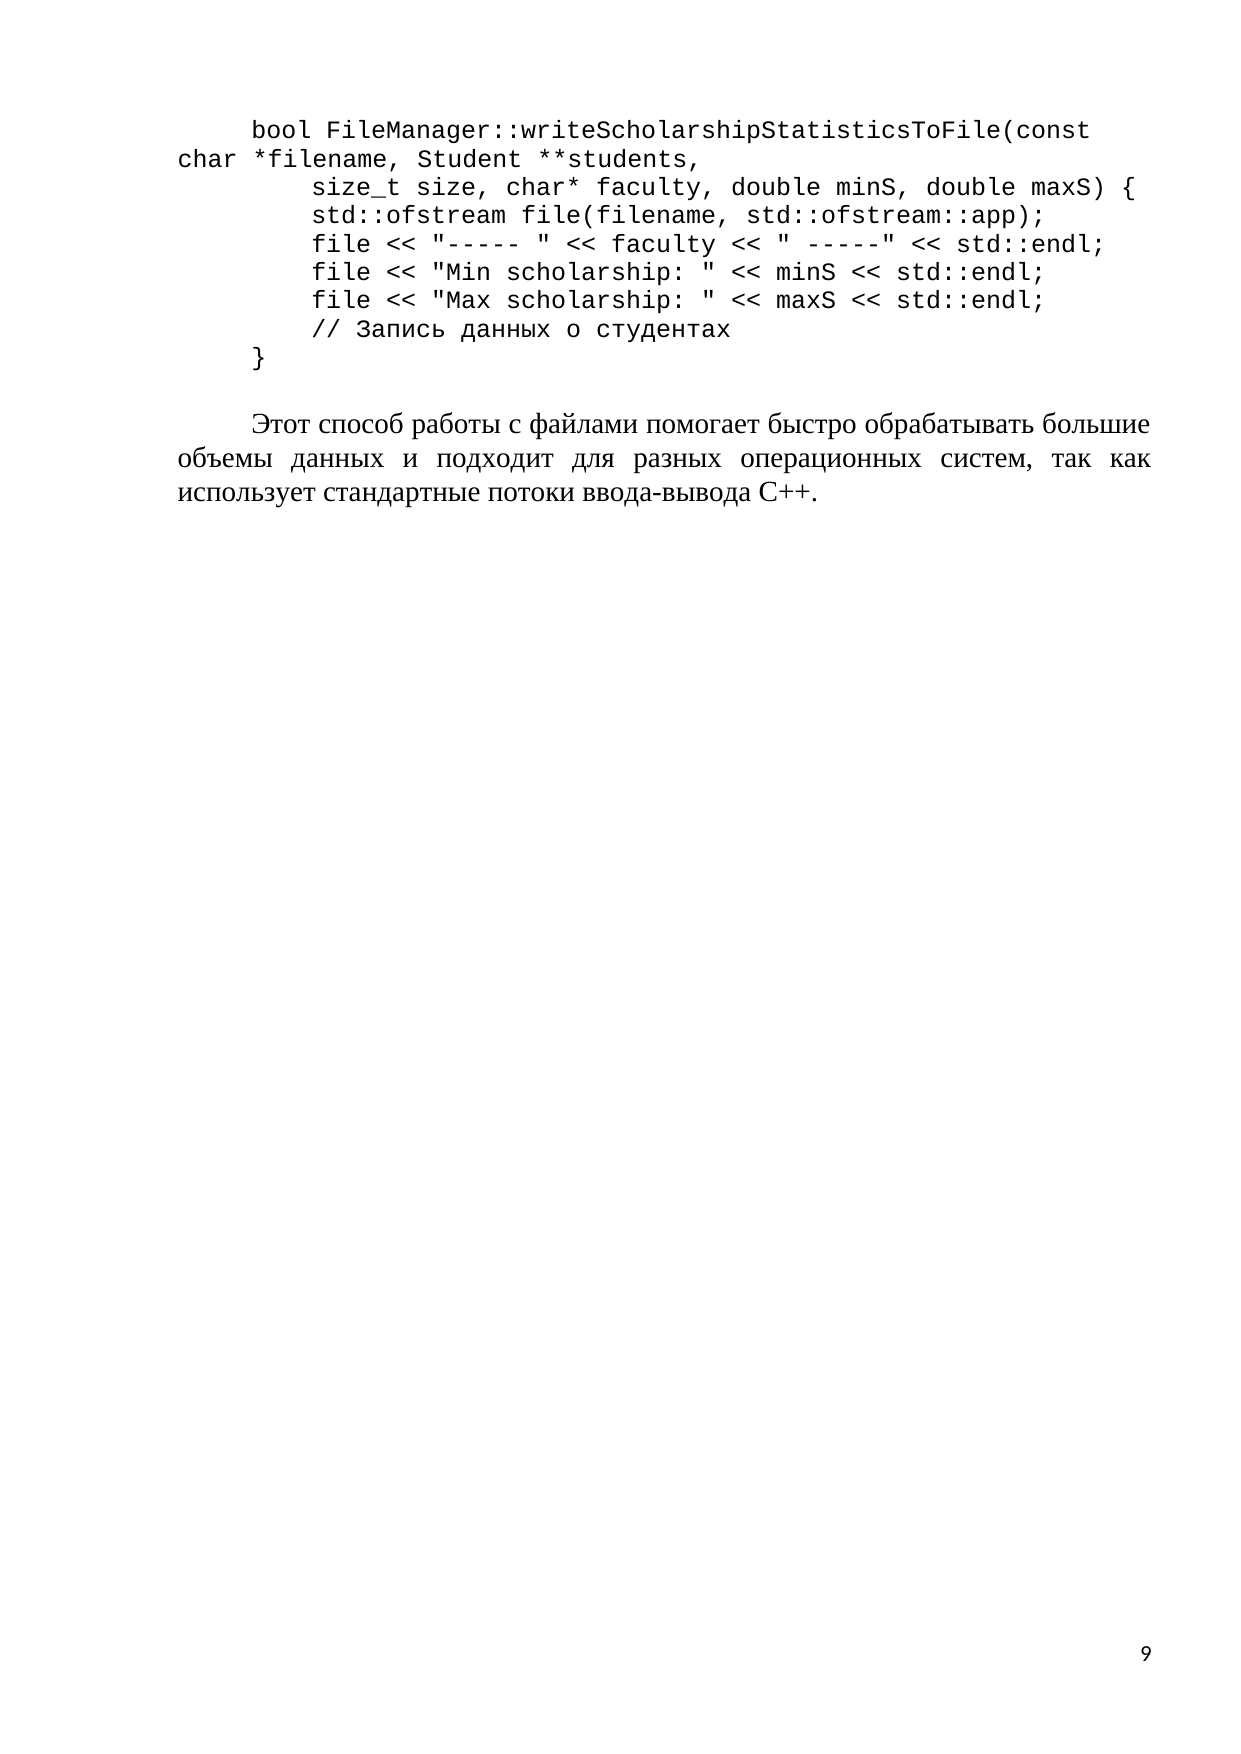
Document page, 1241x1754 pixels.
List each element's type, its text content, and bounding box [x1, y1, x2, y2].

text } [177, 345, 1152, 373]
text file << "----- " << faculty << " -----" << std::endl; [177, 231, 1152, 260]
text // Запись данных о студентах [177, 316, 1152, 345]
text size_t size, char* faculty, double minS, double maxS) { [177, 175, 1152, 203]
text Этот способ работы с файлами помогает быстро обрабатывать большие объемы данных и подходит для разных операционных систем, так как использует стандартные потоки ввода-вывода C++. [177, 407, 1152, 507]
text file << "Max scholarship: " << maxS << std::endl; [177, 288, 1152, 316]
text std::ofstream file(filename, std::ofstream::app); [177, 203, 1152, 231]
text bool FileManager::writeScholarshipStatisticsToFile(const char *filename, Student **students, [177, 118, 1152, 175]
text file << "Min scholarship: " << minS << std::endl; [177, 260, 1152, 288]
